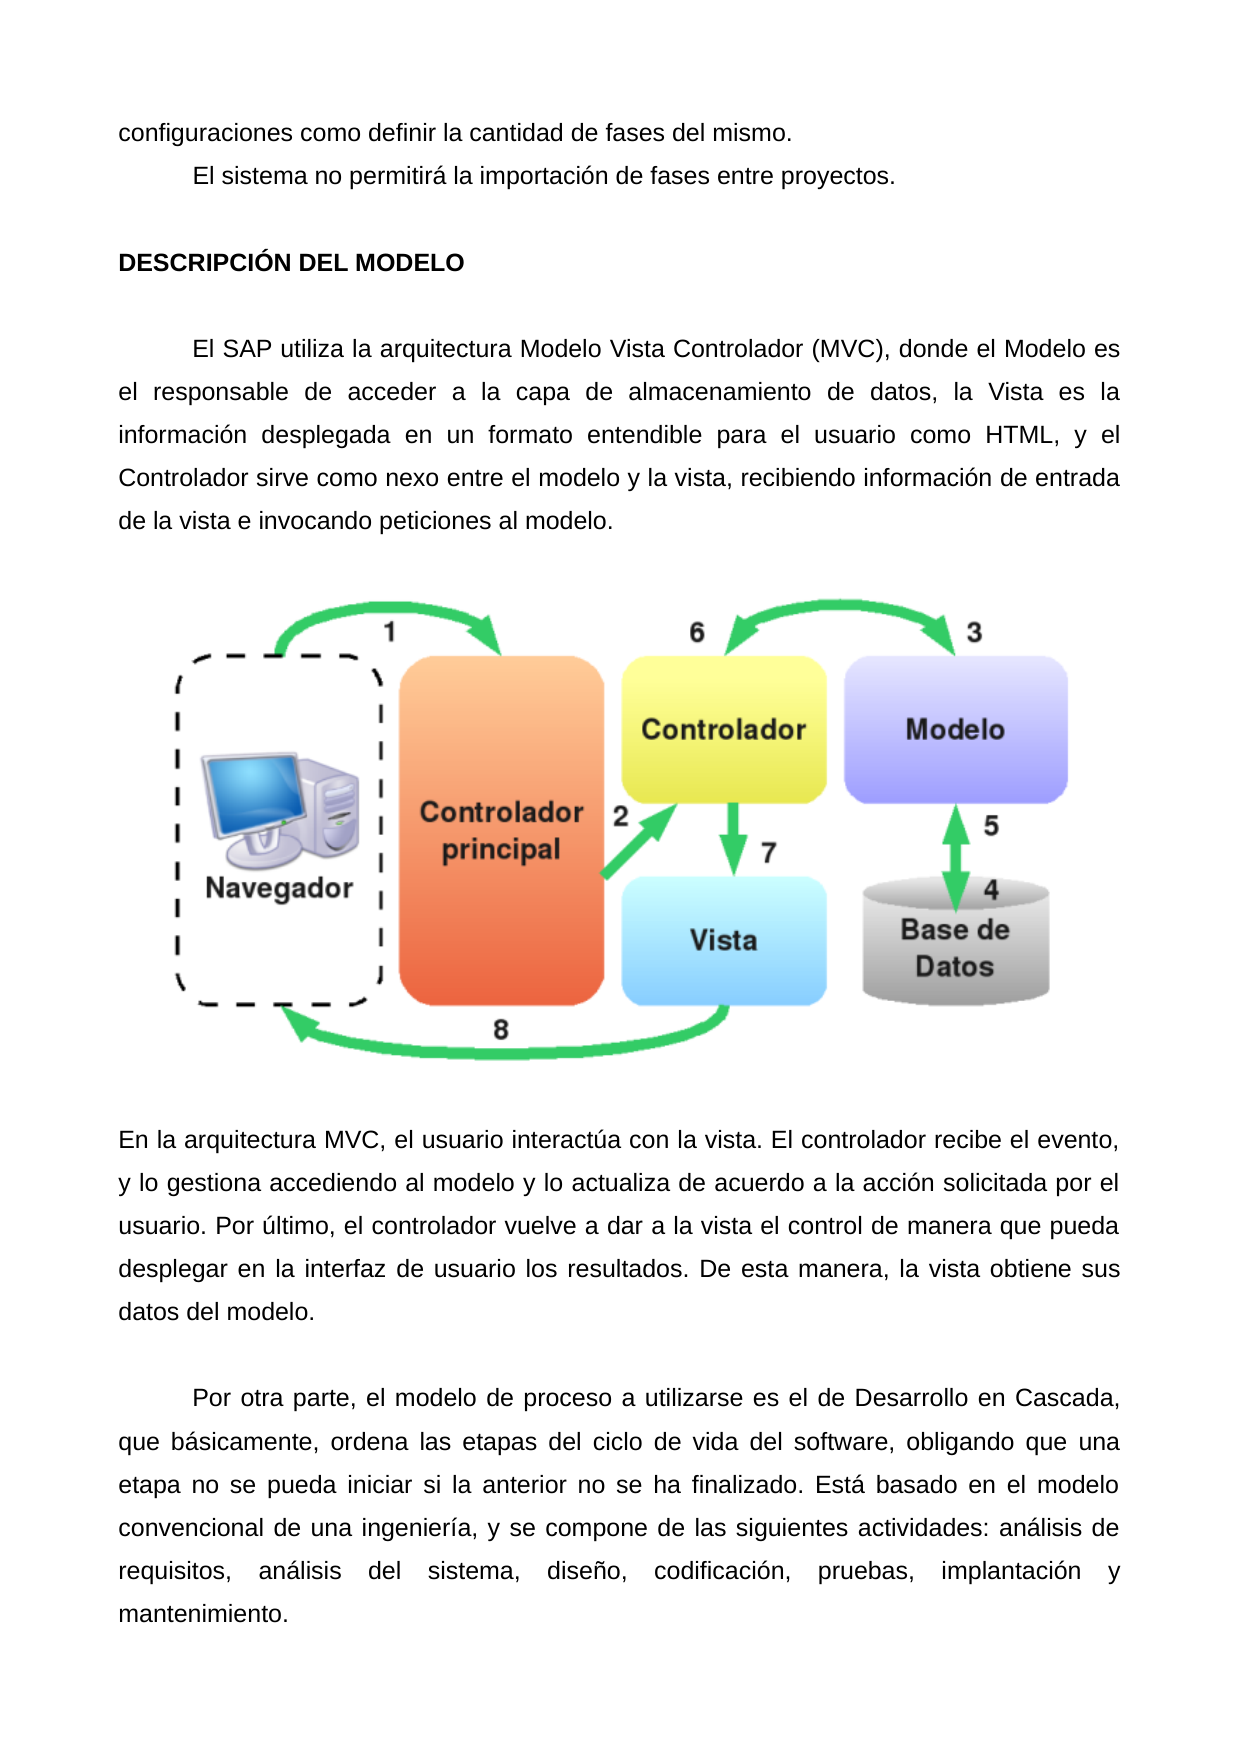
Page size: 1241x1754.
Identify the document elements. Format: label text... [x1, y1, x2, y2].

text configuraciones como definir la cantidad de fases del mismo. [118, 118, 1122, 147]
picture [162, 592, 1078, 1068]
text Por otra parte, el modelo de proceso a utilizarse es el de Desarrollo en Cascada, que básicamente, ordena las etapas del ciclo de vida del software, obligando que una etapa no se pueda iniciar si la anterior no se ha finalizado. Está basado en el modelo convencional de una ingeniería, y se compone de las siguientes actividades: análisis de requisitos, análisis del sistema, diseño, codificación, pruebas, implantación y mantenimiento. [118, 1383, 1122, 1628]
text El sistema no permitirá la importación de fases entre proyectos. [118, 161, 1122, 190]
text DESCRIPCIÓN DEL MODELO [118, 247, 1122, 276]
text El SAP utiliza la arquitectura Modelo Vista Controlador (MVC), donde el Modelo es el responsable de acceder a la capa de almacenamiento de datos, la Vista es la información desplegada en un formato entendible para el usuario como HTML, y el Controlador sirve como nexo entre el modelo y la vista, recibiendo información de entrada de la vista e invocando peticiones al modelo. [118, 334, 1122, 535]
text En la arquitectura MVC, el usuario interactúa con la vista. El controlador recibe el evento, y lo gestiona accediendo al modelo y lo actualiza de acuerdo a la acción solicitada por el usuario. Por último, el controlador vuelve a dar a la vista el control de manera que pueda desplegar en la interfaz de usuario los resultados. De esta manera, la vista obtiene sus datos del modelo. [118, 1125, 1122, 1326]
